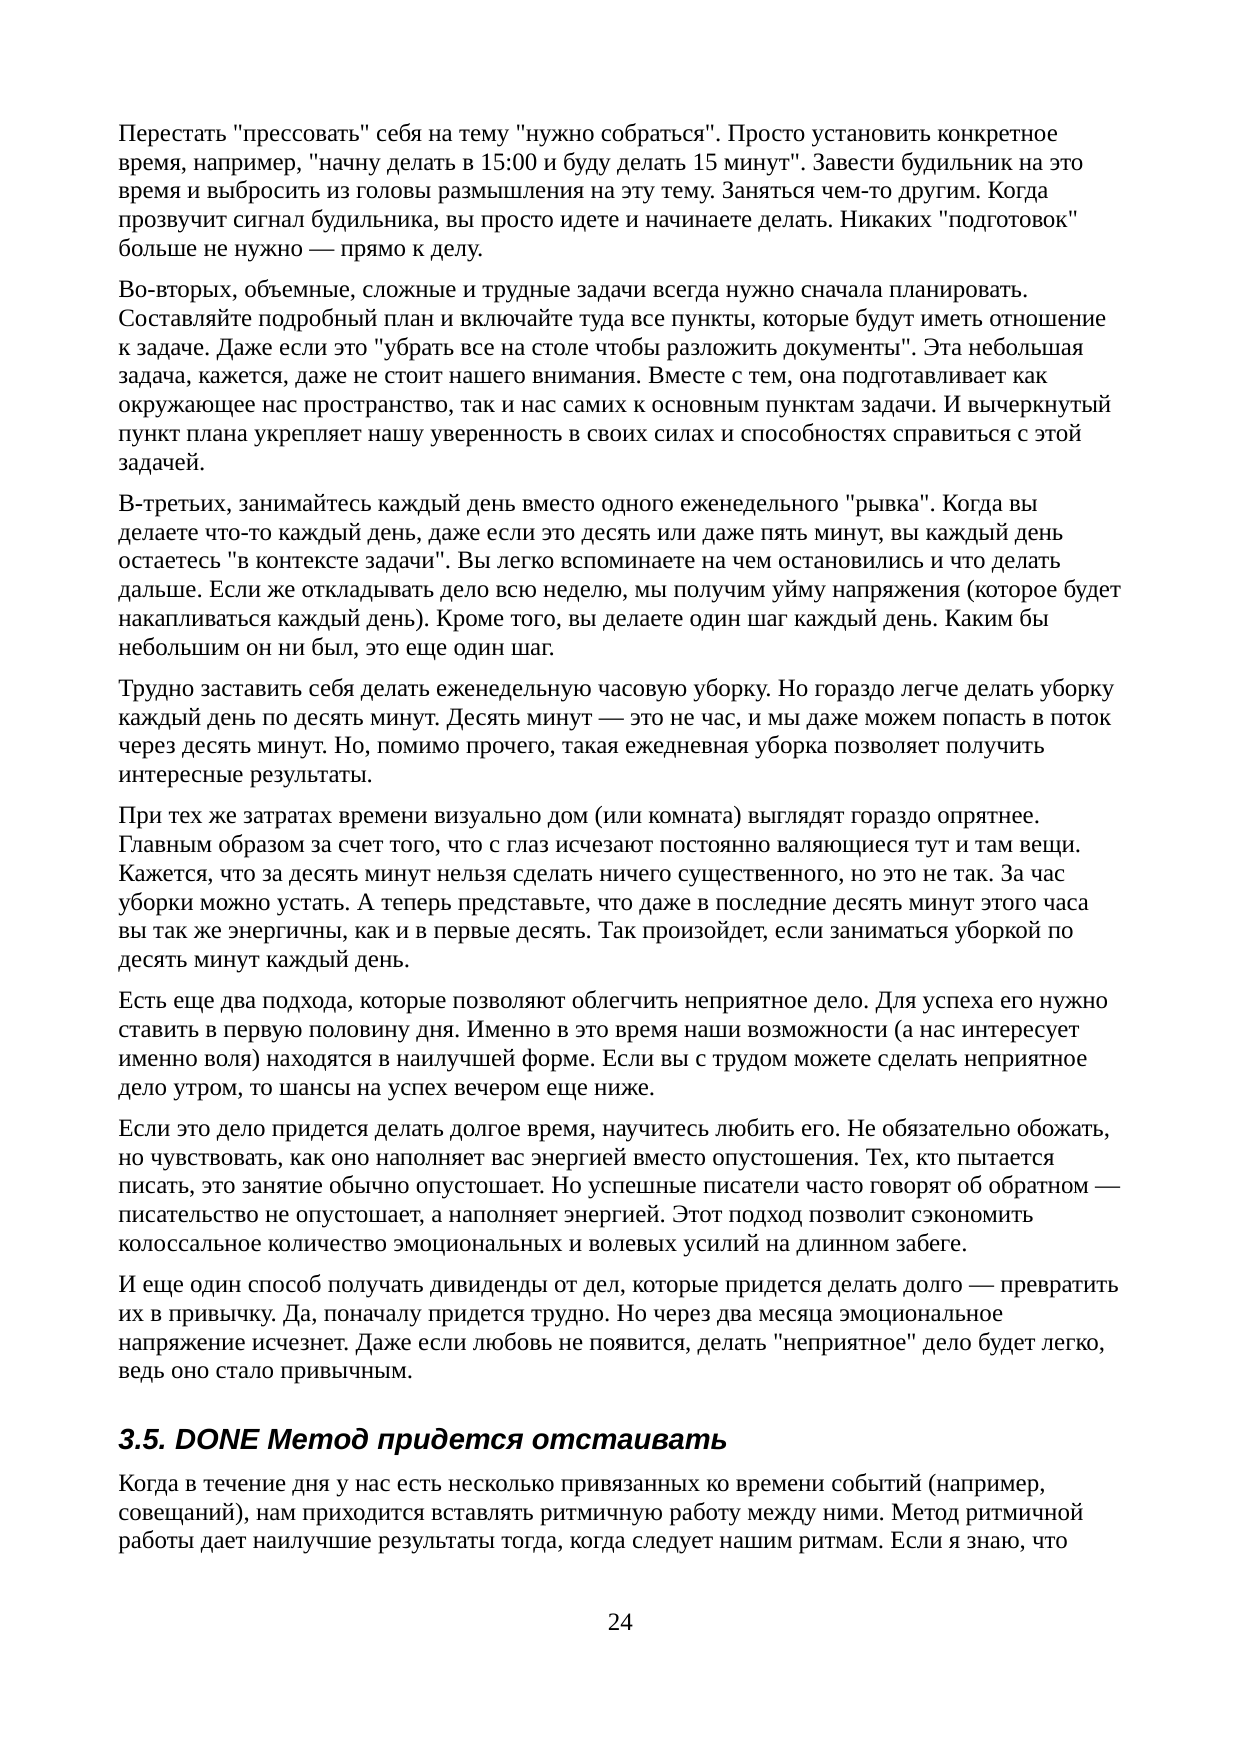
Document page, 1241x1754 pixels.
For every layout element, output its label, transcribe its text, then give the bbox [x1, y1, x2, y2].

text Есть еще два подхода, которые позволяют облегчить неприятное дело. Для успеха его нужно ставить в первую половину дня. Именно в это время наши возможности (а нас интересует именно воля) находятся в наилучшей форме. Если вы с трудом можете сделать неприятное дело утром, то шансы на успех вечером еще ниже. [118, 986, 1122, 1101]
subtitle DONE Метод придется отстаивать [118, 1422, 1122, 1455]
text И еще один способ получать дивиденды от дел, которые придется делать долго — превратить их в привычку. Да, поначалу придется трудно. Но через два месяца эмоциональное напряжение исчезнет. Даже если любовь не появится, делать "неприятное" дело будет легко, ведь оно стало привычным. [118, 1269, 1122, 1384]
text Если это дело придется делать долгое время, научитесь любить его. Не обязательно обожать, но чувствовать, как оно наполняет вас энергией вместо опустошения. Тех, кто пытается писать, это занятие обычно опустошает. Но успешные писатели часто говорят об обратном — писательство не опустошает, а наполняет энергией. Этот подход позволит сэкономить колоссальное количество эмоциональных и волевых усилий на длинном забеге. [118, 1113, 1122, 1257]
text В-третьих, занимайтесь каждый день вместо одного еженедельного "рывка". Когда вы делаете что-то каждый день, даже если это десять или даже пять минут, вы каждый день остаетесь "в контексте задачи". Вы легко вспоминаете на чем остановились и что делать дальше. Если же откладывать дело всю неделю, мы получим уйму напряжения (которое будет накапливаться каждый день). Кроме того, вы делаете один шаг каждый день. Каким бы небольшим он ни был, это еще один шаг. [118, 488, 1122, 661]
text Когда в течение дня у нас есть несколько привязанных ко времени событий (например, совещаний), нам приходится вставлять ритмичную работу между ними. Метод ритмичной работы дает наилучшие результаты тогда, когда следует нашим ритмам. Если я знаю, что [118, 1468, 1122, 1554]
text При тех же затратах времени визуально дом (или комната) выглядят гораздо опрятнее. Главным образом за счет того, что с глаз исчезают постоянно валяющиеся тут и там вещи. Кажется, что за десять минут нельзя сделать ничего существенного, но это не так. За час уборки можно устать. А теперь представьте, что даже в последние десять минут этого часа вы так же энергичны, как и в первые десять. Так произойдет, если заниматься уборкой по десять минут каждый день. [118, 801, 1122, 973]
text Перестать "прессовать" себя на тему "нужно собраться". Просто установить конкретное время, например, "начну делать в 15:00 и буду делать 15 минут". Завести будильник на это время и выбросить из головы размышления на эту тему. Заняться чем-то другим. Когда прозвучит сигнал будильника, вы просто идете и начинаете делать. Никаких "подготовок" больше не нужно — прямо к делу. [118, 118, 1122, 262]
text Трудно заставить себя делать еженедельную часовую уборку. Но гораздо легче делать уборку каждый день по десять минут. Десять минут — это не час, и мы даже можем попасть в поток через десять минут. Но, помимо прочего, такая ежедневная уборка позволяет получить интересные результаты. [118, 673, 1122, 788]
text Во-вторых, объемные, сложные и трудные задачи всегда нужно сначала планировать. Составляйте подробный план и включайте туда все пункты, которые будут иметь отношение к задаче. Даже если это "убрать все на столе чтобы разложить документы". Эта небольшая задача, кажется, даже не стоит нашего внимания. Вместе с тем, она подготавливает как окружающее нас пространство, так и нас самих к основным пунктам задачи. И вычеркнутый пункт плана укрепляет нашу уверенность в своих силах и способностях справиться с этой задачей. [118, 274, 1122, 476]
